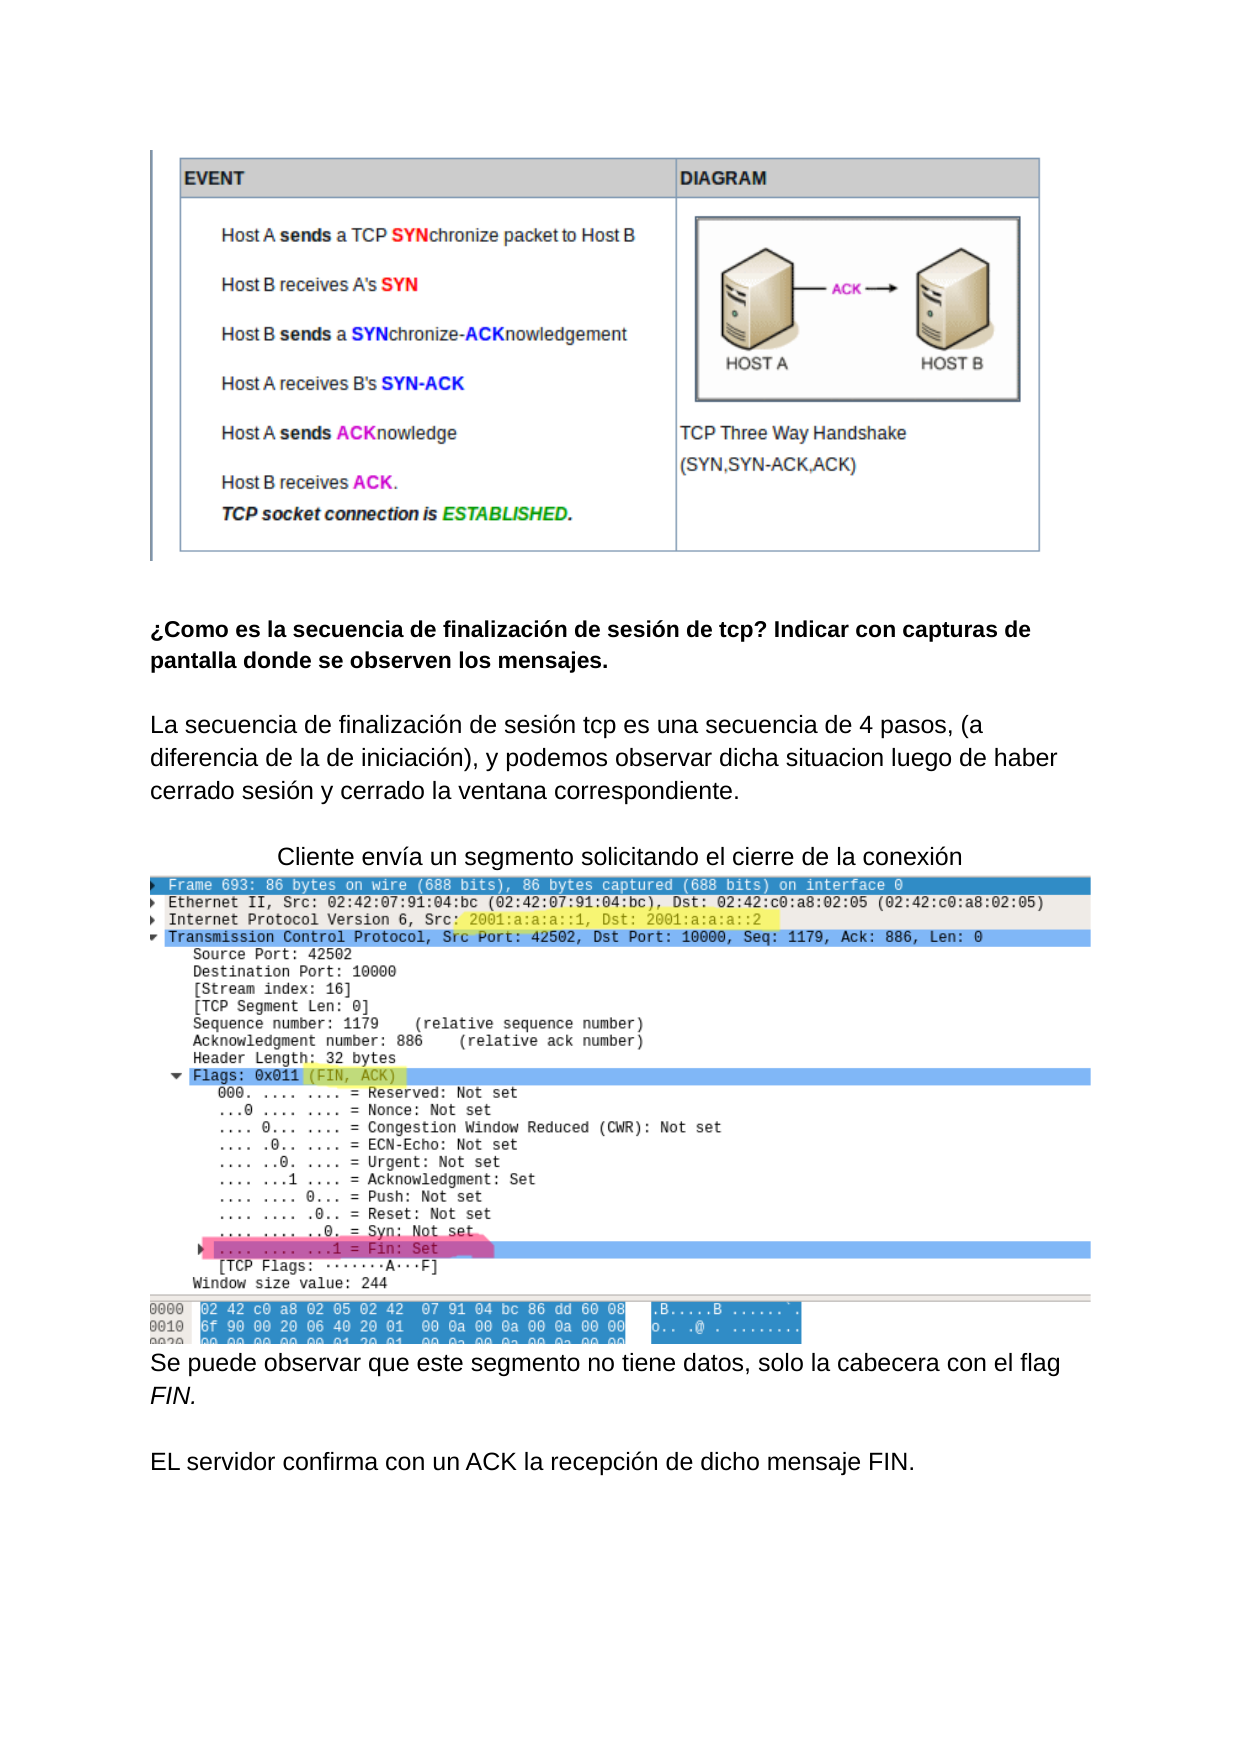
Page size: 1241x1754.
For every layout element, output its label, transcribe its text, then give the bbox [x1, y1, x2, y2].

text EL servidor confirma con un ACK la recepción de dicho mensaje FIN. [150, 1447, 1090, 1475]
text La secuencia de finalización de sesión tcp es una secuencia de 4 pasos, (a diferencia de la de iniciación), y podemos observar dicha situacion luego de haber cerrado sesión y cerrado la ventana correspondiente. [150, 710, 1090, 805]
text Cliente envía un segmento solicitando el cierre de la conexión [150, 842, 1090, 871]
picture [150, 875, 1091, 1344]
text ¿Como es la secuencia de finalización de sesión de tcp? Indicar con capturas de pantalla donde se observen los mensajes. [150, 616, 1090, 673]
picture [150, 150, 1091, 561]
text Se puede observar que este segmento no tiene datos, solo la cabecera con el flag FIN. [150, 1348, 1090, 1409]
